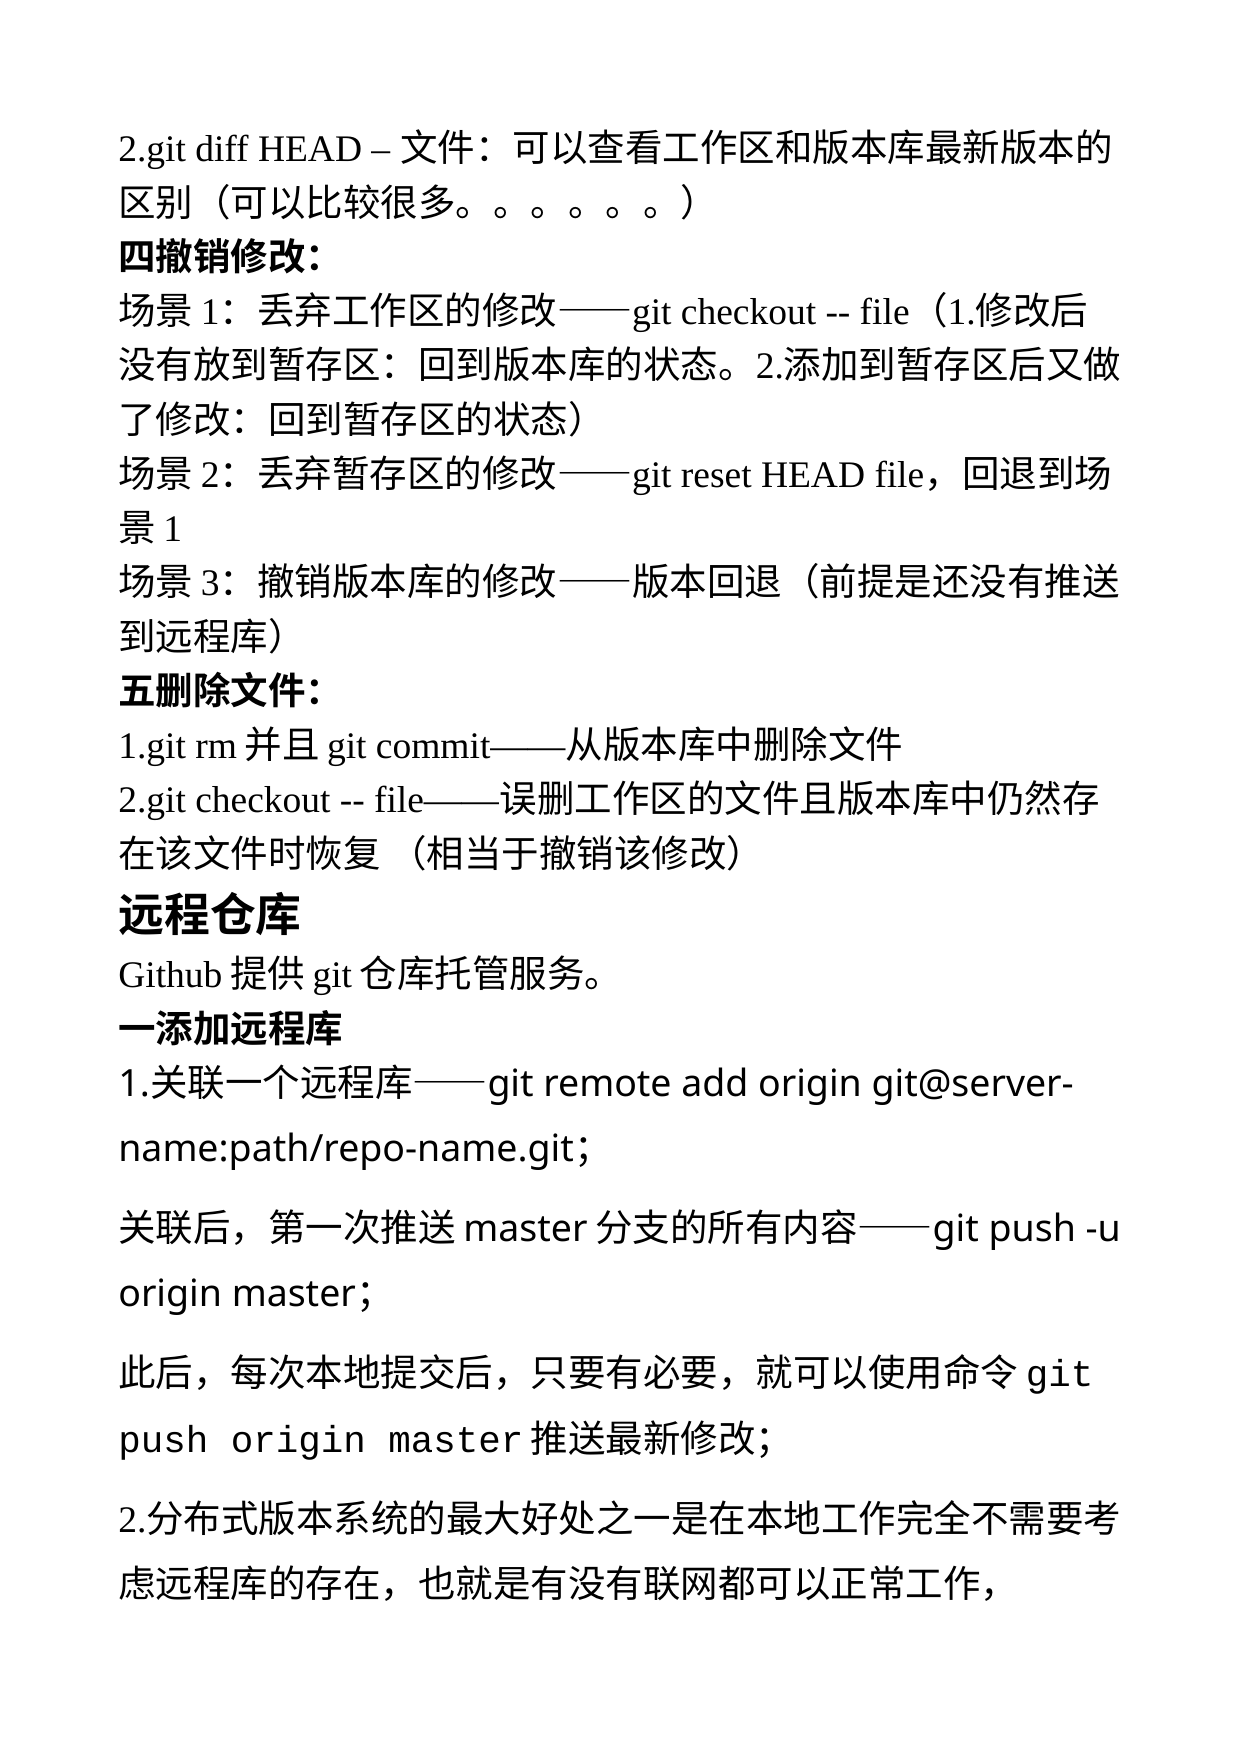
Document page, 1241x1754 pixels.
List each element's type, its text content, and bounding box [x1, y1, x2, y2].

text 远程仓库 [118, 878, 1122, 944]
text 此后，每次本地提交后，只要有必要，就可以使用命令git push origin master推送最新修改； [118, 1343, 1122, 1464]
text 1.git rm并且git commit——从版本库中删除文件 [118, 715, 1122, 769]
text 1.关联一个远程库——git remote add origin git@server-name:path/repo-name.git； [118, 1053, 1122, 1173]
text 2.git checkout -- file——误删工作区的文件且版本库中仍然存在该文件时恢复 （相当于撤销该修改） [118, 769, 1122, 878]
text 场景3：撤销版本库的修改——版本回退（前提是还没有推送到远程库） [118, 552, 1122, 661]
text 一添加远程库 [118, 998, 1122, 1053]
text 2.git diff HEAD – 文件：可以查看工作区和版本库最新版本的区别（可以比较很多。。。。。。） [118, 118, 1122, 227]
text 2.分布式版本系统的最大好处之一是在本地工作完全不需要考虑远程库的存在，也就是有没有联网都可以正常工作， [118, 1489, 1122, 1608]
text 四撤销修改： [118, 227, 1122, 281]
text 场景2：丢弃暂存区的修改——git reset HEAD file，回退到场景1 [118, 444, 1122, 552]
text 场景1：丢弃工作区的修改——git checkout -- file（1.修改后没有放到暂存区：回到版本库的状态。2.添加到暂存区后又做了修改：回到暂存区的状态） [118, 281, 1122, 444]
text 五删除文件： [118, 661, 1122, 715]
text Github提供git仓库托管服务。 [118, 944, 1122, 998]
text 关联后，第一次推送master分支的所有内容——git push -u origin master； [118, 1198, 1122, 1318]
